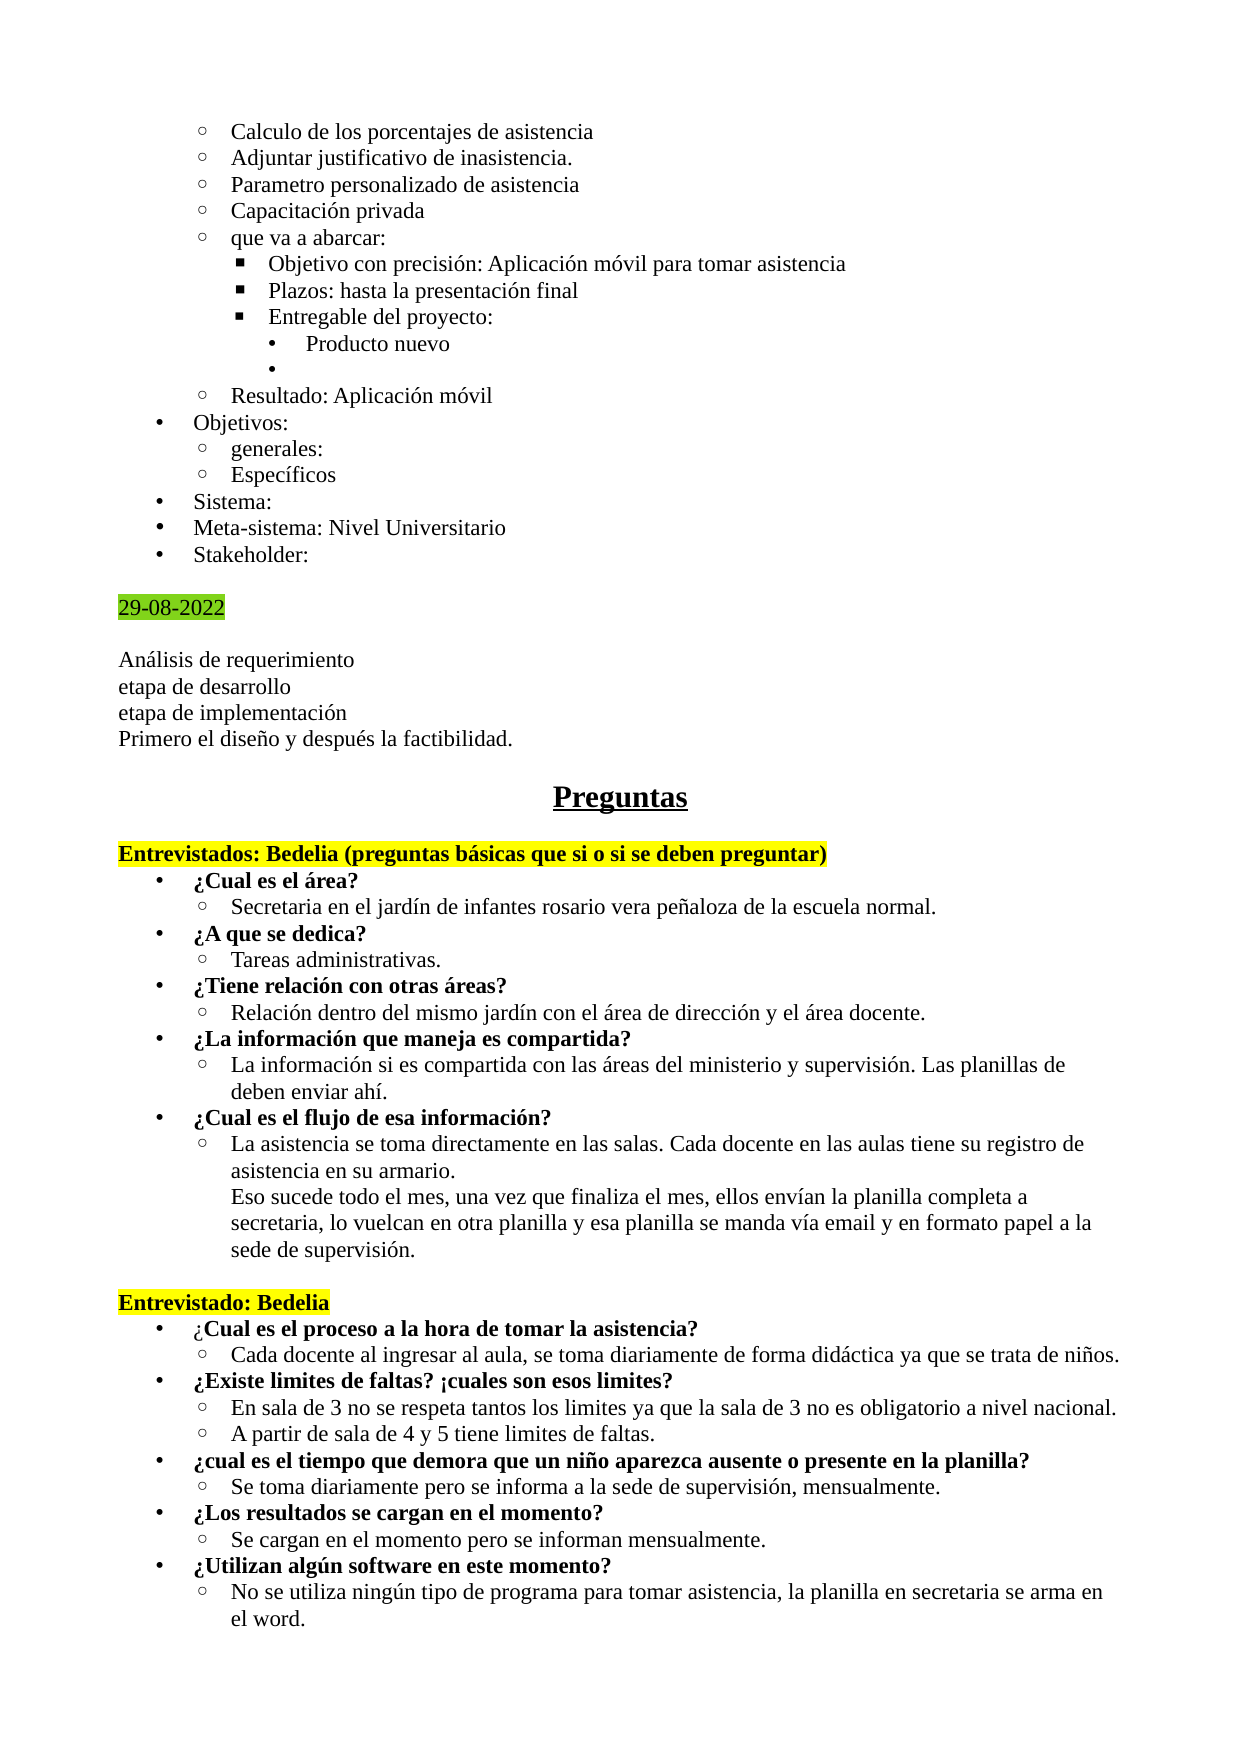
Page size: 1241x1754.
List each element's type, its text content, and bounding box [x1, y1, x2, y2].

list Cada docente al ingresar al aula, se toma diariamente de forma didáctica ya que se trata de niños. [193, 1341, 1122, 1368]
list Resultado: Aplicación móvil [193, 382, 1122, 409]
list ¿cual es el tiempo que demora que un niño aparezca ausente o presente en la planilla? [156, 1447, 1122, 1473]
text Análisis de requerimiento [118, 646, 1122, 673]
list Calculo de los porcentajes de asistencia [193, 118, 1122, 144]
list Parametro personalizado de asistencia [193, 171, 1122, 197]
list ¿Existe limites de faltas? ¡cuales son esos limites? [156, 1368, 1122, 1394]
list Se toma diariamente pero se informa a la sede de supervisión, mensualmente. [193, 1473, 1122, 1499]
list Entregable del proyecto: [231, 303, 1122, 330]
list que va a abarcar: [193, 223, 1122, 250]
list La asistencia se toma directamente en las salas. Cada docente en las aulas tiene su registro de asistencia en su armario. [193, 1130, 1122, 1183]
list No se utiliza ningún tipo de programa para tomar asistencia, la planilla en secretaria se arma en el word. [193, 1578, 1122, 1631]
list Tareas administrativas. [193, 946, 1122, 972]
list Adjuntar justificativo de inasistencia. [193, 144, 1122, 171]
text Primero el diseño y después la factibilidad. [118, 726, 1122, 752]
list Sistema: [156, 488, 1122, 514]
list Objetivo con precisión: Aplicación móvil para tomar asistencia [231, 250, 1122, 277]
list ¿Tiene relación con otras áreas? [156, 972, 1122, 999]
list ¿Cual es el flujo de esa información? [156, 1104, 1122, 1130]
list Relación dentro del mismo jardín con el área de dirección y el área docente. [193, 999, 1122, 1025]
text Entrevistado: Bedelia [118, 1288, 1122, 1315]
list generales: [193, 435, 1122, 462]
list Meta-sistema: Nivel Universitario [156, 514, 1122, 541]
list ¿Cual es el área? [156, 867, 1122, 893]
text Entrevistados: Bedelia (preguntas básicas que si o si se deben preguntar) [118, 841, 1122, 867]
list Específicos [193, 462, 1122, 488]
list ¿Cual es el proceso a la hora de tomar la asistencia? [156, 1315, 1122, 1341]
list Eso sucede todo el mes, una vez que finaliza el mes, ellos envían la planilla completa a secretaria, lo vuelcan en otra planilla y esa planilla se manda vía email y en formato papel a la sede de supervisión. [193, 1183, 1122, 1262]
list Se cargan en el momento pero se informan mensualmente. [193, 1526, 1122, 1552]
list Plazos: hasta la presentación final [231, 277, 1122, 303]
text etapa de implementación [118, 699, 1122, 726]
list Secretaria en el jardín de infantes rosario vera peñaloza de la escuela normal. [193, 893, 1122, 919]
list Objetivos: [156, 409, 1122, 435]
text etapa de desarrollo [118, 673, 1122, 699]
list Capacitación privada [193, 197, 1122, 223]
list La información si es compartida con las áreas del ministerio y supervisión. Las planillas de deben enviar ahí. [193, 1051, 1122, 1104]
list ¿A que se dedica? [156, 919, 1122, 946]
list ¿Utilizan algún software en este momento? [156, 1552, 1122, 1578]
list Producto nuevo [268, 330, 1122, 356]
list ¿Los resultados se cargan en el momento? [156, 1499, 1122, 1526]
text Preguntas [118, 778, 1122, 814]
list Stakeholder: [156, 541, 1122, 567]
list En sala de 3 no se respeta tantos los limites ya que la sala de 3 no es obligatorio a nivel nacional. [193, 1394, 1122, 1420]
list A partir de sala de 4 y 5 tiene limites de faltas. [193, 1420, 1122, 1447]
list ¿La información que maneja es compartida? [156, 1025, 1122, 1051]
text 29-08-2022 [118, 594, 1122, 620]
